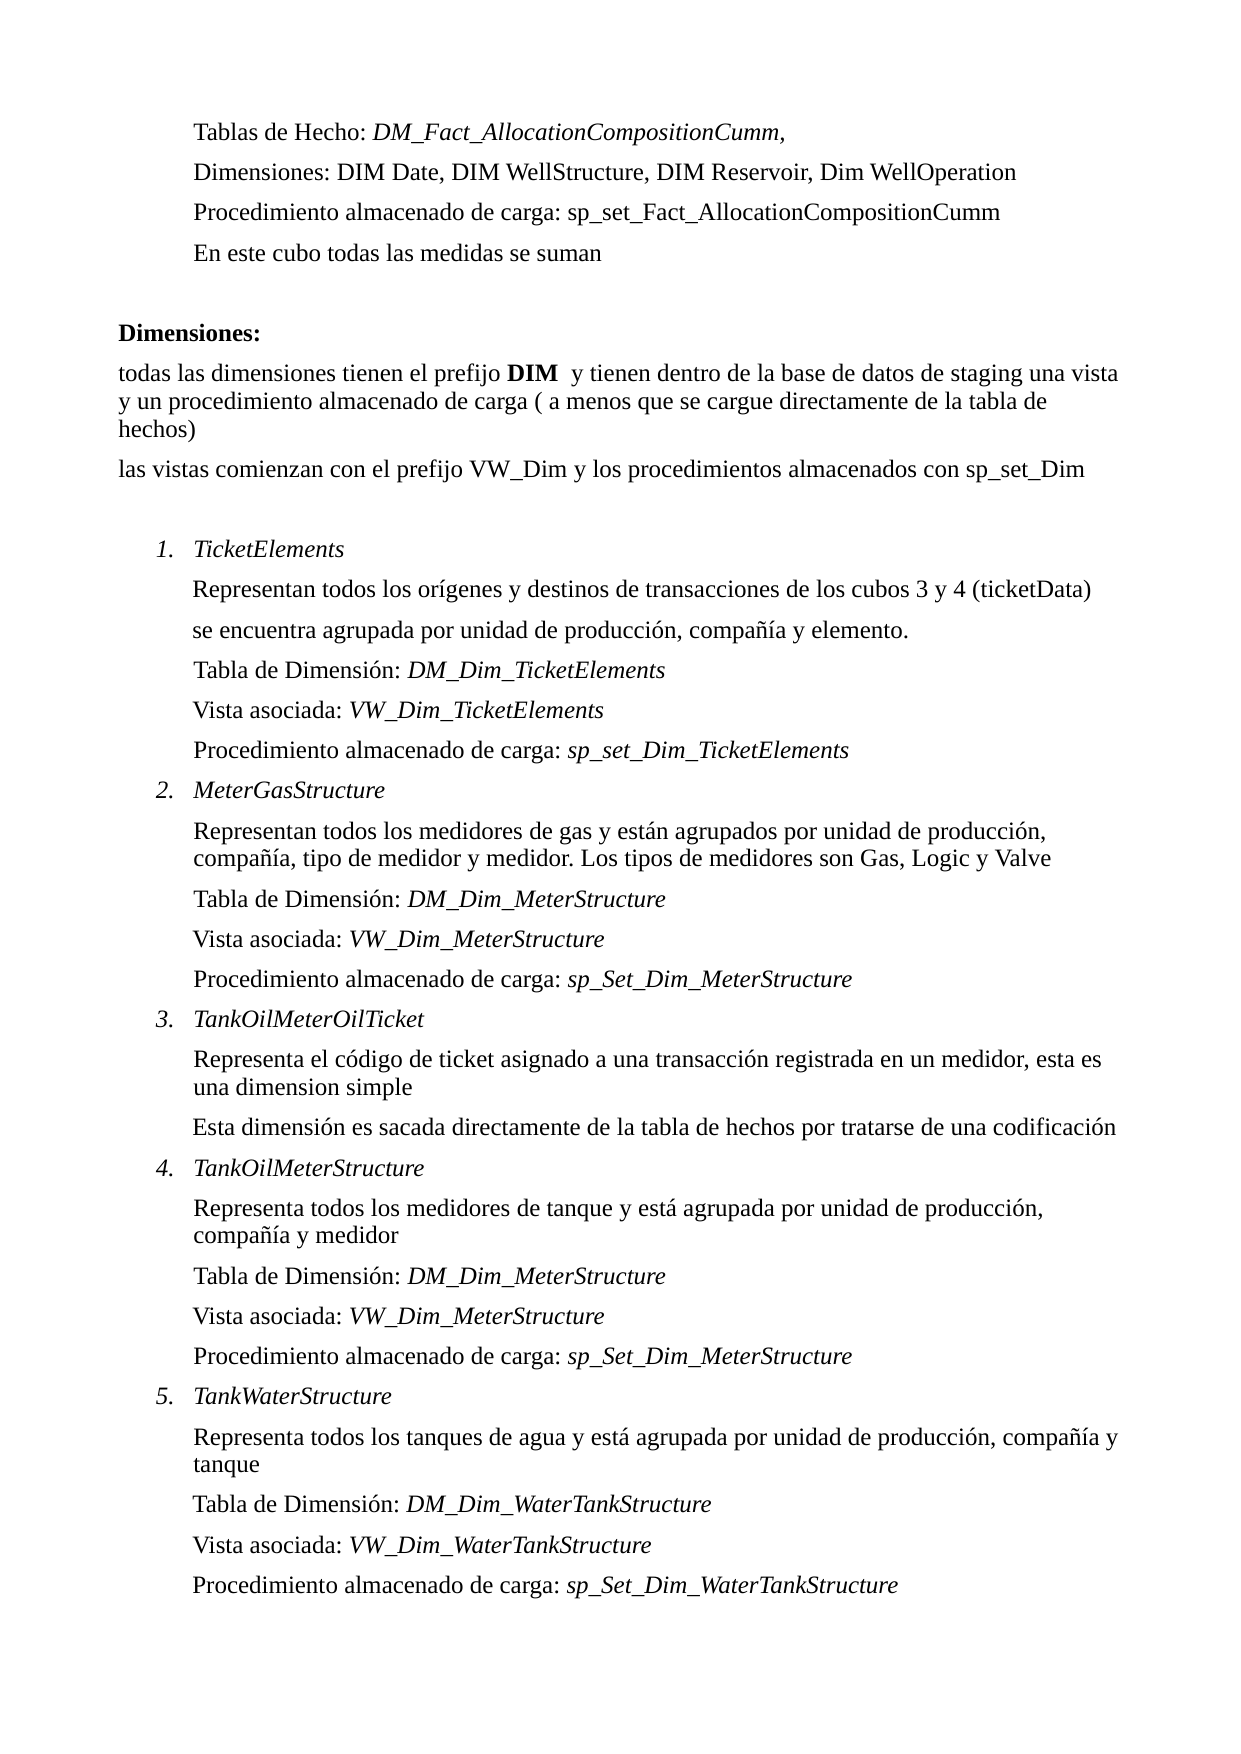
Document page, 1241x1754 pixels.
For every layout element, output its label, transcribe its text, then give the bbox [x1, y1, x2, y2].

list Dimensiones: DIM Date, DIM WellStructure, DIM Reservoir, Dim WellOperation [156, 158, 1122, 186]
list Representa todos los medidores de tanque y está agrupada por unidad de producción, compañía y medidor [156, 1194, 1122, 1249]
text Esta dimensión es sacada directamente de la tabla de hechos por tratarse de una codificación [118, 1113, 1122, 1141]
text las vistas comienzan con el prefijo VW_Dim y los procedimientos almacenados con sp_set_Dim [118, 455, 1122, 483]
text Tabla de Dimensión: DM_Dim_WaterTankStructure [118, 1491, 1122, 1518]
list En este cubo todas las medidas se suman [156, 239, 1122, 266]
list TankWaterStructure [156, 1382, 1122, 1410]
text Vista asociada: VW_Dim_MeterStructure [118, 925, 1122, 953]
list Procedimiento almacenado de carga: sp_Set_Dim_MeterStructure [156, 965, 1122, 993]
list Representan todos los medidores de gas y están agrupados por unidad de producción, compañía, tipo de medidor y medidor. Los tipos de medidores son Gas, Logic y Valve [156, 817, 1122, 872]
text Dimensiones: [118, 319, 1122, 347]
list TicketElements [156, 535, 1122, 563]
list Representa todos los tanques de agua y está agrupada por unidad de producción, compañía y tanque [156, 1423, 1122, 1478]
text Vista asociada: VW_Dim_MeterStructure [118, 1302, 1122, 1330]
text Vista asociada: VW_Dim_TicketElements [118, 696, 1122, 724]
list TankOilMeterOilTicket [156, 1005, 1122, 1033]
text Procedimiento almacenado de carga: sp_Set_Dim_WaterTankStructure [118, 1571, 1122, 1599]
list Tabla de Dimensión: DM_Dim_MeterStructure [156, 1262, 1122, 1289]
list TankOilMeterStructure [156, 1154, 1122, 1181]
list Tablas de Hecho: DM_Fact_AllocationCompositionCumm, [156, 118, 1122, 146]
list Procedimiento almacenado de carga: sp_set_Dim_TicketElements [156, 736, 1122, 764]
text se encuentra agrupada por unidad de producción, compañía y elemento. [118, 616, 1122, 643]
list Procedimiento almacenado de carga: sp_set_Fact_AllocationCompositionCumm [156, 198, 1122, 226]
list Tabla de Dimensión: DM_Dim_TicketElements [156, 656, 1122, 684]
text Representan todos los orígenes y destinos de transacciones de los cubos 3 y 4 (ticketData) [118, 576, 1122, 603]
list Representa el código de ticket asignado a una transacción registrada en un medidor, esta es una dimension simple [156, 1046, 1122, 1101]
text Vista asociada: VW_Dim_WaterTankStructure [118, 1531, 1122, 1558]
text todas las dimensiones tienen el prefijo DIM y tienen dentro de la base de datos de staging una vista y un procedimiento almacenado de carga ( a menos que se cargue directamente de la tabla de hechos) [118, 359, 1122, 442]
list Procedimiento almacenado de carga: sp_Set_Dim_MeterStructure [156, 1342, 1122, 1370]
list Tabla de Dimensión: DM_Dim_MeterStructure [156, 885, 1122, 912]
list MeterGasStructure [156, 777, 1122, 804]
